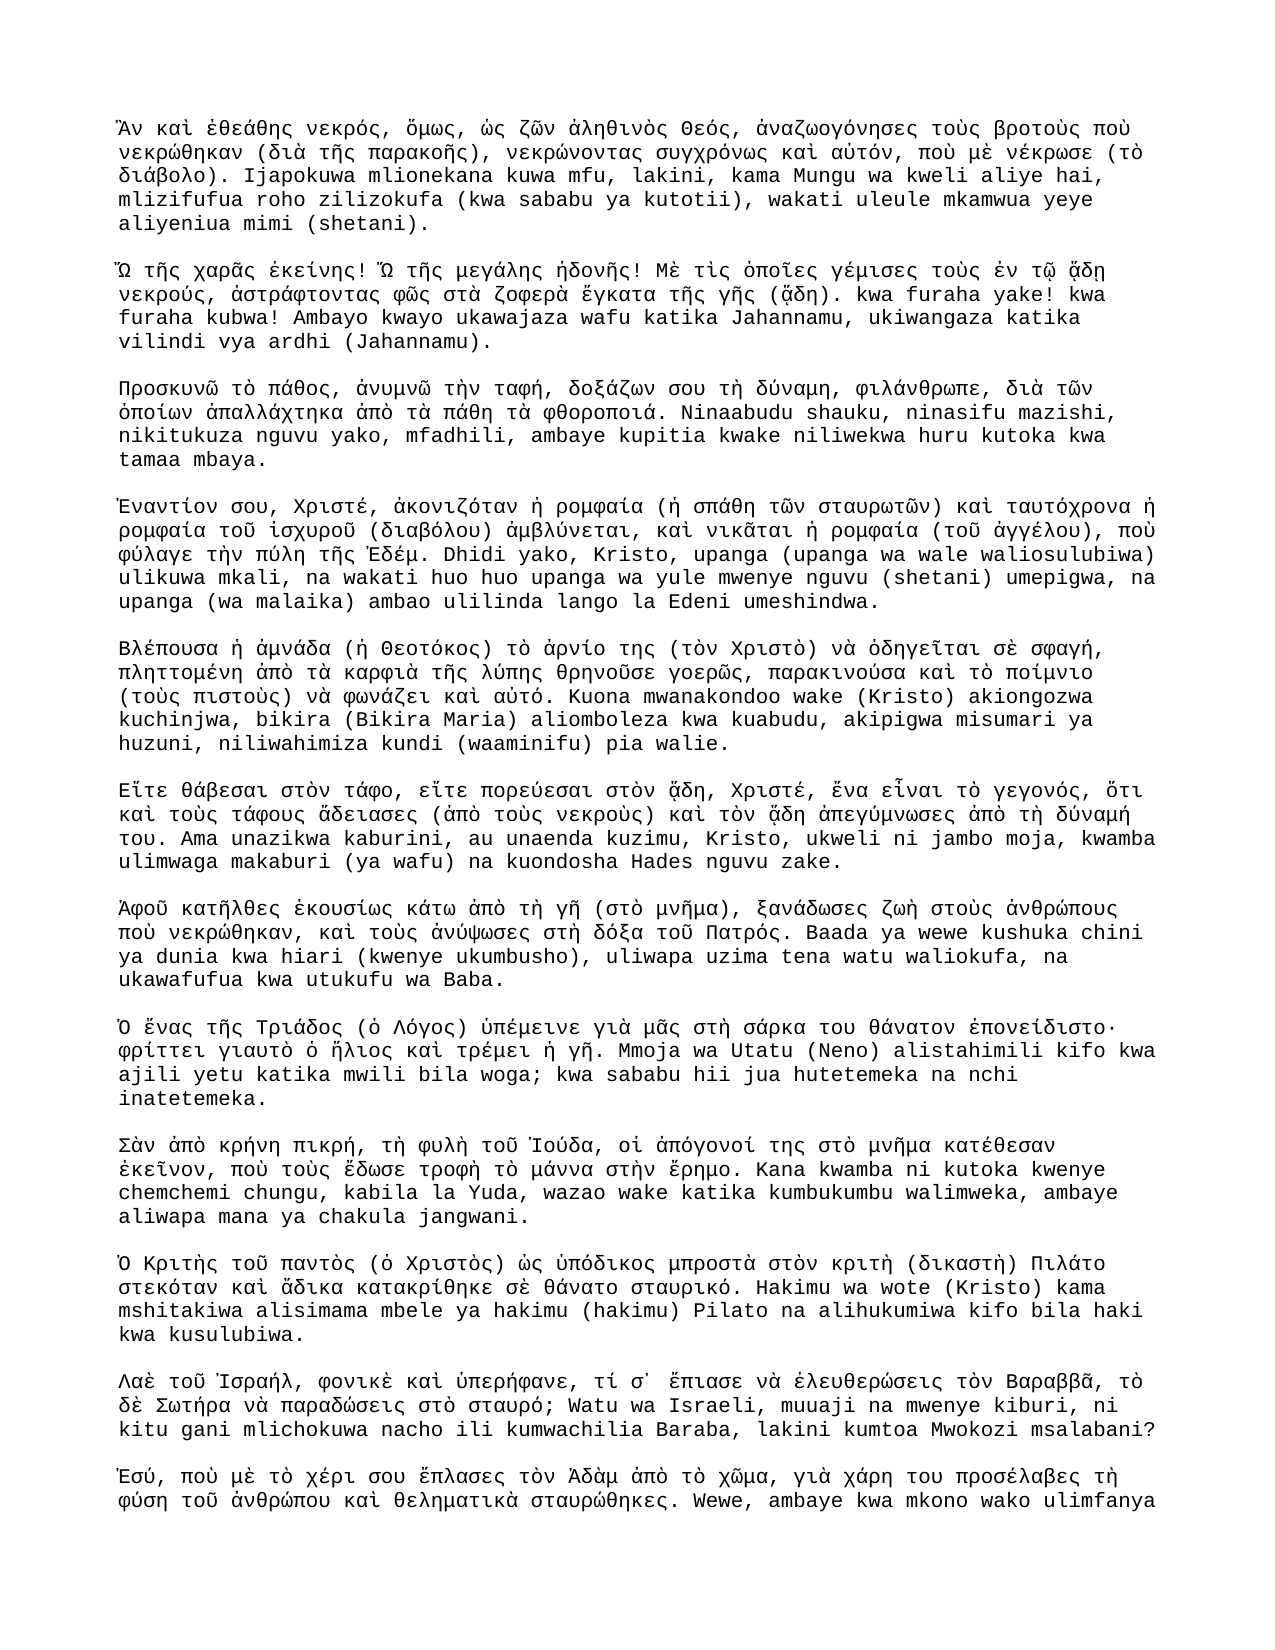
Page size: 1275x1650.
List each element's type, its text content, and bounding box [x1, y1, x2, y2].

text Ἂν καὶ ἐθεάθης νεκρός, ὅμως, ὡς ζῶν ἀληθινὸς Θεός, ἀναζωογόνησες τοὺς βροτοὺς ποὺ νεκρώθηκαν (διὰ τῆς παρακοῆς), νεκρώνοντας συγχρόνως καὶ αὐτόν, ποὺ μὲ νέκρωσε (τὸ διάβολο). Ijapokuwa mlionekana kuwa mfu, lakini, kama Mungu wa kweli aliye hai, mlizifufua roho zilizokufa (kwa sababu ya kutotii), wakati uleule mkamwua yeye aliyeniua mimi (shetani). [118, 118, 1157, 236]
text Ὤ τῆς χαρᾶς ἐκείνης! Ὤ τῆς μεγάλης ἡδονῆς! Μὲ τὶς ὁποῖες γέμισες τοὺς ἐν τῷ ᾅδῃ νεκρούς, ἀστράφτοντας φῶς στὰ ζοφερὰ ἔγκατα τῆς γῆς (ᾅδη). kwa furaha yake! kwa furaha kubwa! Ambayo kwayo ukawajaza wafu katika Jahannamu, ukiwangaza katika vilindi vya ardhi (Jahannamu). [118, 260, 1157, 354]
text Βλέπουσα ἡ ἀμνάδα (ἡ Θεοτόκος) τὸ ἀρνίο της (τὸν Χριστὸ) νὰ ὁδηγεῖται σὲ σφαγή, πληττομένη ἀπὸ τὰ καρφιὰ τῆς λύπης θρηνοῦσε γοερῶς, παρακινούσα καὶ τὸ ποίμνιο (τοὺς πιστοὺς) νὰ φωνάζει καὶ αὐτό. Kuona mwanakondoo wake (Kristo) akiongozwa kuchinjwa, bikira (Bikira Maria) aliomboleza kwa kuabudu, akipigwa misumari ya huzuni, niliwahimiza kundi (waaminifu) pia walie. [118, 638, 1157, 757]
text Ἐναντίον σου, Χριστέ, ἀκονιζόταν ἡ ρομφαία (ἡ σπάθη τῶν σταυρωτῶν) καὶ ταυτόχρονα ἡ ρομφαία τοῦ ἰσχυροῦ (διαβόλου) ἀμβλύνεται, καὶ νικᾶται ἡ ρομφαία (τοῦ ἀγγέλου), ποὺ φύλαγε τὴν πύλη τῆς Ἐδέμ. Dhidi yako, Kristo, upanga (upanga wa wale waliosulubiwa) ulikuwa mkali, na wakati huo huo upanga wa yule mwenye nguvu (shetani) umepigwa, na upanga (wa malaika) ambao ulilinda lango la Edeni umeshindwa. [118, 496, 1157, 615]
text Προσκυνῶ τὸ πάθος, ἀνυμνῶ τὴν ταφή, δοξάζων σου τὴ δύναμη, φιλάνθρωπε, διὰ τῶν ὁποίων ἀπαλλάχτηκα ἀπὸ τὰ πάθη τὰ φθοροποιά. Ninaabudu shauku, ninasifu mazishi, nikitukuza nguvu yako, mfadhili, ambaye kupitia kwake niliwekwa huru kutoka kwa tamaa mbaya. [118, 378, 1157, 473]
text Λαὲ τοῦ Ἰσραήλ, φονικὲ καὶ ὑπερήφανε, τί σ᾿ ἔπιασε νὰ ἐλευθερώσεις τὸν Βαραββᾶ, τὸ δὲ Σωτήρα νὰ παραδώσεις στὸ σταυρό; Watu wa Israeli, muuaji na mwenye kiburi, ni kitu gani mlichokuwa nacho ili kumwachilia Baraba, lakini kumtoa Mwokozi msalabani? [118, 1371, 1157, 1442]
text Ἐσύ, ποὺ μὲ τὸ χέρι σου ἔπλασες τὸν Ἀδὰμ ἀπὸ τὸ χῶμα, γιὰ χάρη του προσέλαβες τὴ φύση τοῦ ἀνθρώπου καὶ θεληματικὰ σταυρώθηκες. Wewe, ambaye kwa mkono wako ulimfanya [118, 1466, 1157, 1513]
text Σὰν ἀπὸ κρήνη πικρή, τὴ φυλὴ τοῦ Ἰούδα, οἱ ἀπόγονοί της στὸ μνῆμα κατέθεσαν ἐκεῖνον, ποὺ τοὺς ἔδωσε τροφὴ τὸ μάννα στὴν ἔρημο. Kana kwamba ni kutoka kwenye chemchemi chungu, kabila la Yuda, wazao wake katika kumbukumbu walimweka, ambaye aliwapa mana ya chakula jangwani. [118, 1135, 1157, 1229]
text Ἀφοῦ κατῆλθες ἑκουσίως κάτω ἀπὸ τὴ γῆ (στὸ μνῆμα), ξανάδωσες ζωὴ στοὺς ἀνθρώπους ποὺ νεκρώθηκαν, καὶ τοὺς ἀνύψωσες στὴ δόξα τοῦ Πατρός. Baada ya wewe kushuka chini ya dunia kwa hiari (kwenye ukumbusho), uliwapa uzima tena watu waliokufa, na ukawafufua kwa utukufu wa Baba. [118, 898, 1157, 993]
text Εἴτε θάβεσαι στὸν τάφο, εἴτε πορεύεσαι στὸν ᾅδη, Χριστέ, ἕνα εἶναι τὸ γεγονός, ὅτι καὶ τοὺς τάφους ἄδειασες (ἀπὸ τοὺς νεκροὺς) καὶ τὸν ᾅδη ἀπεγύμνωσες ἀπὸ τὴ δύναμή του. Ama unazikwa kaburini, au unaenda kuzimu, Kristo, ukweli ni jambo moja, kwamba ulimwaga makaburi (ya wafu) na kuondosha Hades nguvu zake. [118, 780, 1157, 875]
text Ὁ Κριτὴς τοῦ παντὸς (ὁ Χριστὸς) ὡς ὑπόδικος μπροστὰ στὸν κριτὴ (δικαστὴ) Πιλάτο στεκόταν καὶ ἄδικα κατακρίθηκε σὲ θάνατο σταυρικό. Hakimu wa wote (Kristo) kama mshitakiwa alisimama mbele ya hakimu (hakimu) Pilato na alihukumiwa kifo bila haki kwa kusulubiwa. [118, 1253, 1157, 1348]
text Ὁ ἕνας τῆς Τριάδος (ὁ Λόγος) ὑπέμεινε γιὰ μᾶς στὴ σάρκα του θάνατον ἐπονείδιστο· φρίττει γιαυτὸ ὁ ἥλιος καὶ τρέμει ἡ γῆ. Mmoja wa Utatu (Neno) alistahimili kifo kwa ajili yetu katika mwili bila woga; kwa sababu hii jua hutetemeka na nchi inatetemeka. [118, 1017, 1157, 1111]
